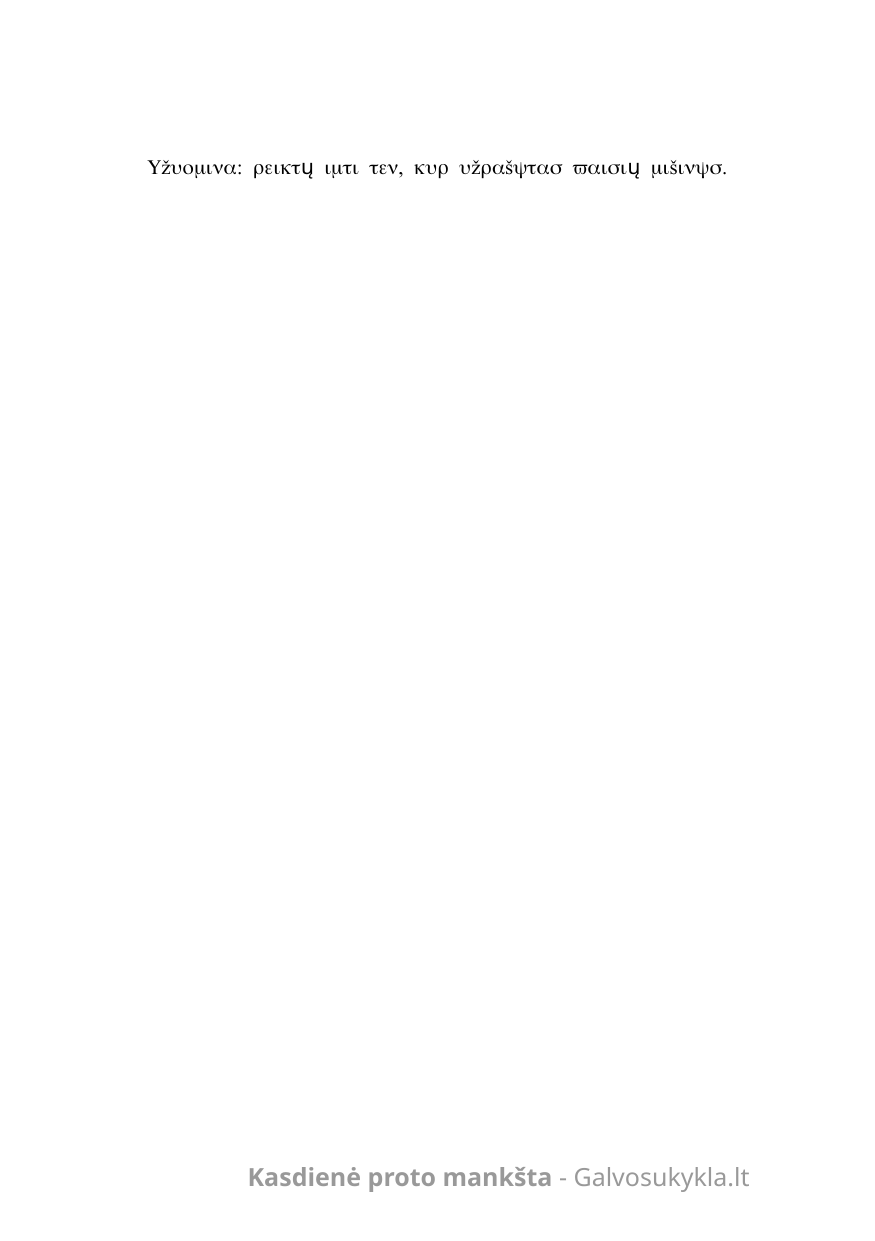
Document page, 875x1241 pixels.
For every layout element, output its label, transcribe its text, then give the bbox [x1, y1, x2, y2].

text Užuomina: reiktų imti ten, kur užrašytas vaisių mišinys. [118, 152, 756, 181]
